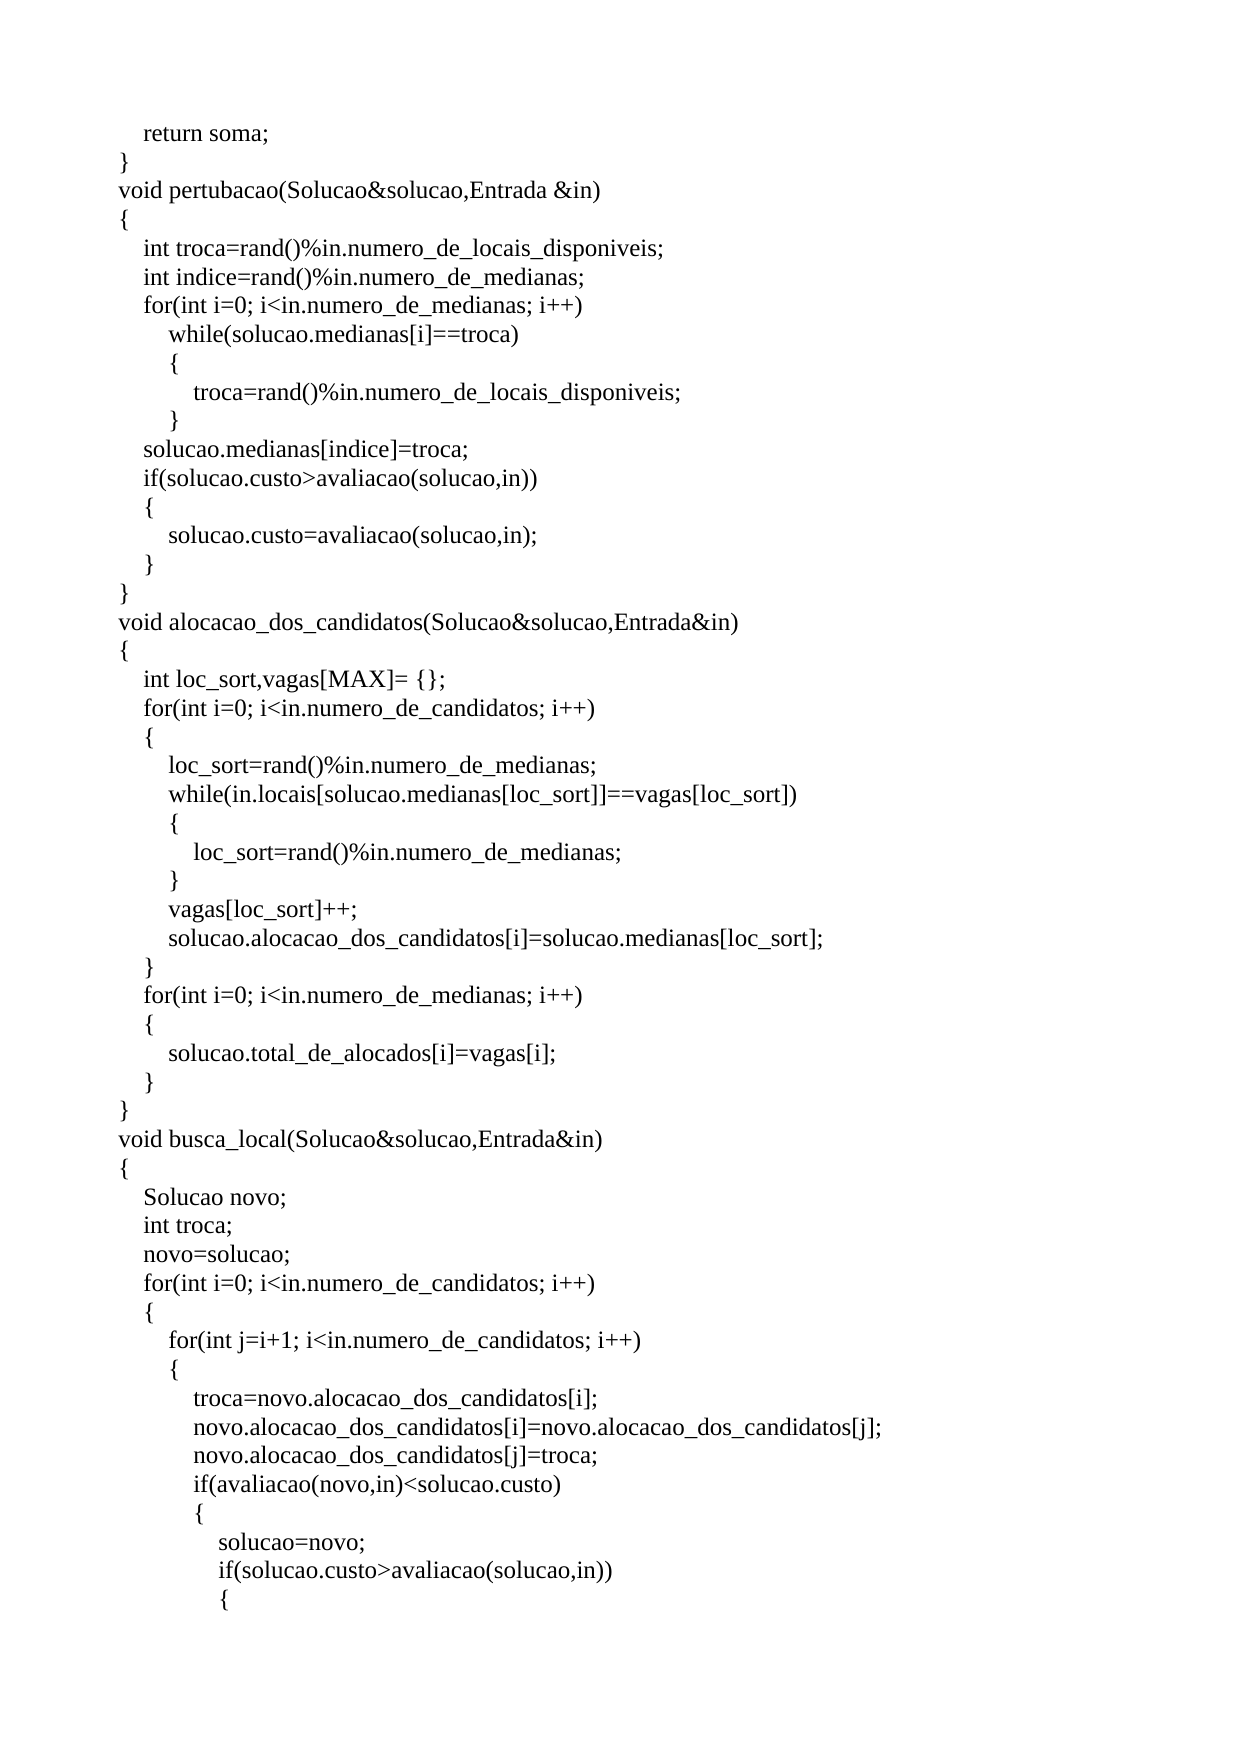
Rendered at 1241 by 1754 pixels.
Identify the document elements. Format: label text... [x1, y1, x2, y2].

text } [118, 147, 1122, 176]
text solucao=novo; [118, 1527, 1122, 1556]
text { [118, 808, 1122, 837]
text for(int i=0; i<in.numero_de_candidatos; i++) [118, 693, 1122, 722]
text for(int i=0; i<in.numero_de_candidatos; i++) [118, 1268, 1122, 1297]
text troca=novo.alocacao_dos_candidatos[i]; [118, 1383, 1122, 1412]
text Solucao novo; [118, 1182, 1122, 1211]
text troca=rand()%in.numero_de_locais_disponiveis; [118, 377, 1122, 406]
text return soma; [118, 118, 1122, 147]
text novo=solucao; [118, 1239, 1122, 1268]
text if(solucao.custo>avaliacao(solucao,in)) [118, 463, 1122, 492]
text void pertubacao(Solucao&solucao,Entrada &in) [118, 176, 1122, 204]
text } [118, 578, 1122, 607]
text { [118, 492, 1122, 521]
text while(in.locais[solucao.medianas[loc_sort]]==vagas[loc_sort]) [118, 779, 1122, 808]
text int troca=rand()%in.numero_de_locais_disponiveis; [118, 233, 1122, 262]
text while(solucao.medianas[i]==troca) [118, 319, 1122, 348]
text { [118, 1009, 1122, 1038]
text { [118, 204, 1122, 233]
text { [118, 722, 1122, 751]
text vagas[loc_sort]++; [118, 894, 1122, 923]
text void alocacao_dos_candidatos(Solucao&solucao,Entrada&in) [118, 607, 1122, 636]
text solucao.alocacao_dos_candidatos[i]=solucao.medianas[loc_sort]; [118, 923, 1122, 952]
text { [118, 1498, 1122, 1527]
text { [118, 636, 1122, 664]
text novo.alocacao_dos_candidatos[j]=troca; [118, 1441, 1122, 1469]
text } [118, 952, 1122, 981]
text int troca; [118, 1211, 1122, 1239]
text if(solucao.custo>avaliacao(solucao,in)) [118, 1556, 1122, 1584]
text } [118, 406, 1122, 434]
text for(int i=0; i<in.numero_de_medianas; i++) [118, 291, 1122, 319]
text { [118, 1297, 1122, 1326]
text loc_sort=rand()%in.numero_de_medianas; [118, 751, 1122, 779]
text } [118, 866, 1122, 894]
text { [118, 1153, 1122, 1182]
text } [118, 1096, 1122, 1124]
text { [118, 348, 1122, 377]
text int indice=rand()%in.numero_de_medianas; [118, 262, 1122, 291]
text solucao.custo=avaliacao(solucao,in); [118, 521, 1122, 549]
text solucao.total_de_alocados[i]=vagas[i]; [118, 1038, 1122, 1067]
text solucao.medianas[indice]=troca; [118, 434, 1122, 463]
text void busca_local(Solucao&solucao,Entrada&in) [118, 1124, 1122, 1153]
text } [118, 1067, 1122, 1096]
text loc_sort=rand()%in.numero_de_medianas; [118, 837, 1122, 866]
text for(int j=i+1; i<in.numero_de_candidatos; i++) [118, 1326, 1122, 1354]
text int loc_sort,vagas[MAX]= {}; [118, 664, 1122, 693]
text if(avaliacao(novo,in)<solucao.custo) [118, 1469, 1122, 1498]
text novo.alocacao_dos_candidatos[i]=novo.alocacao_dos_candidatos[j]; [118, 1412, 1122, 1441]
text { [118, 1354, 1122, 1383]
text } [118, 549, 1122, 578]
text { [118, 1584, 1122, 1613]
text for(int i=0; i<in.numero_de_medianas; i++) [118, 981, 1122, 1009]
